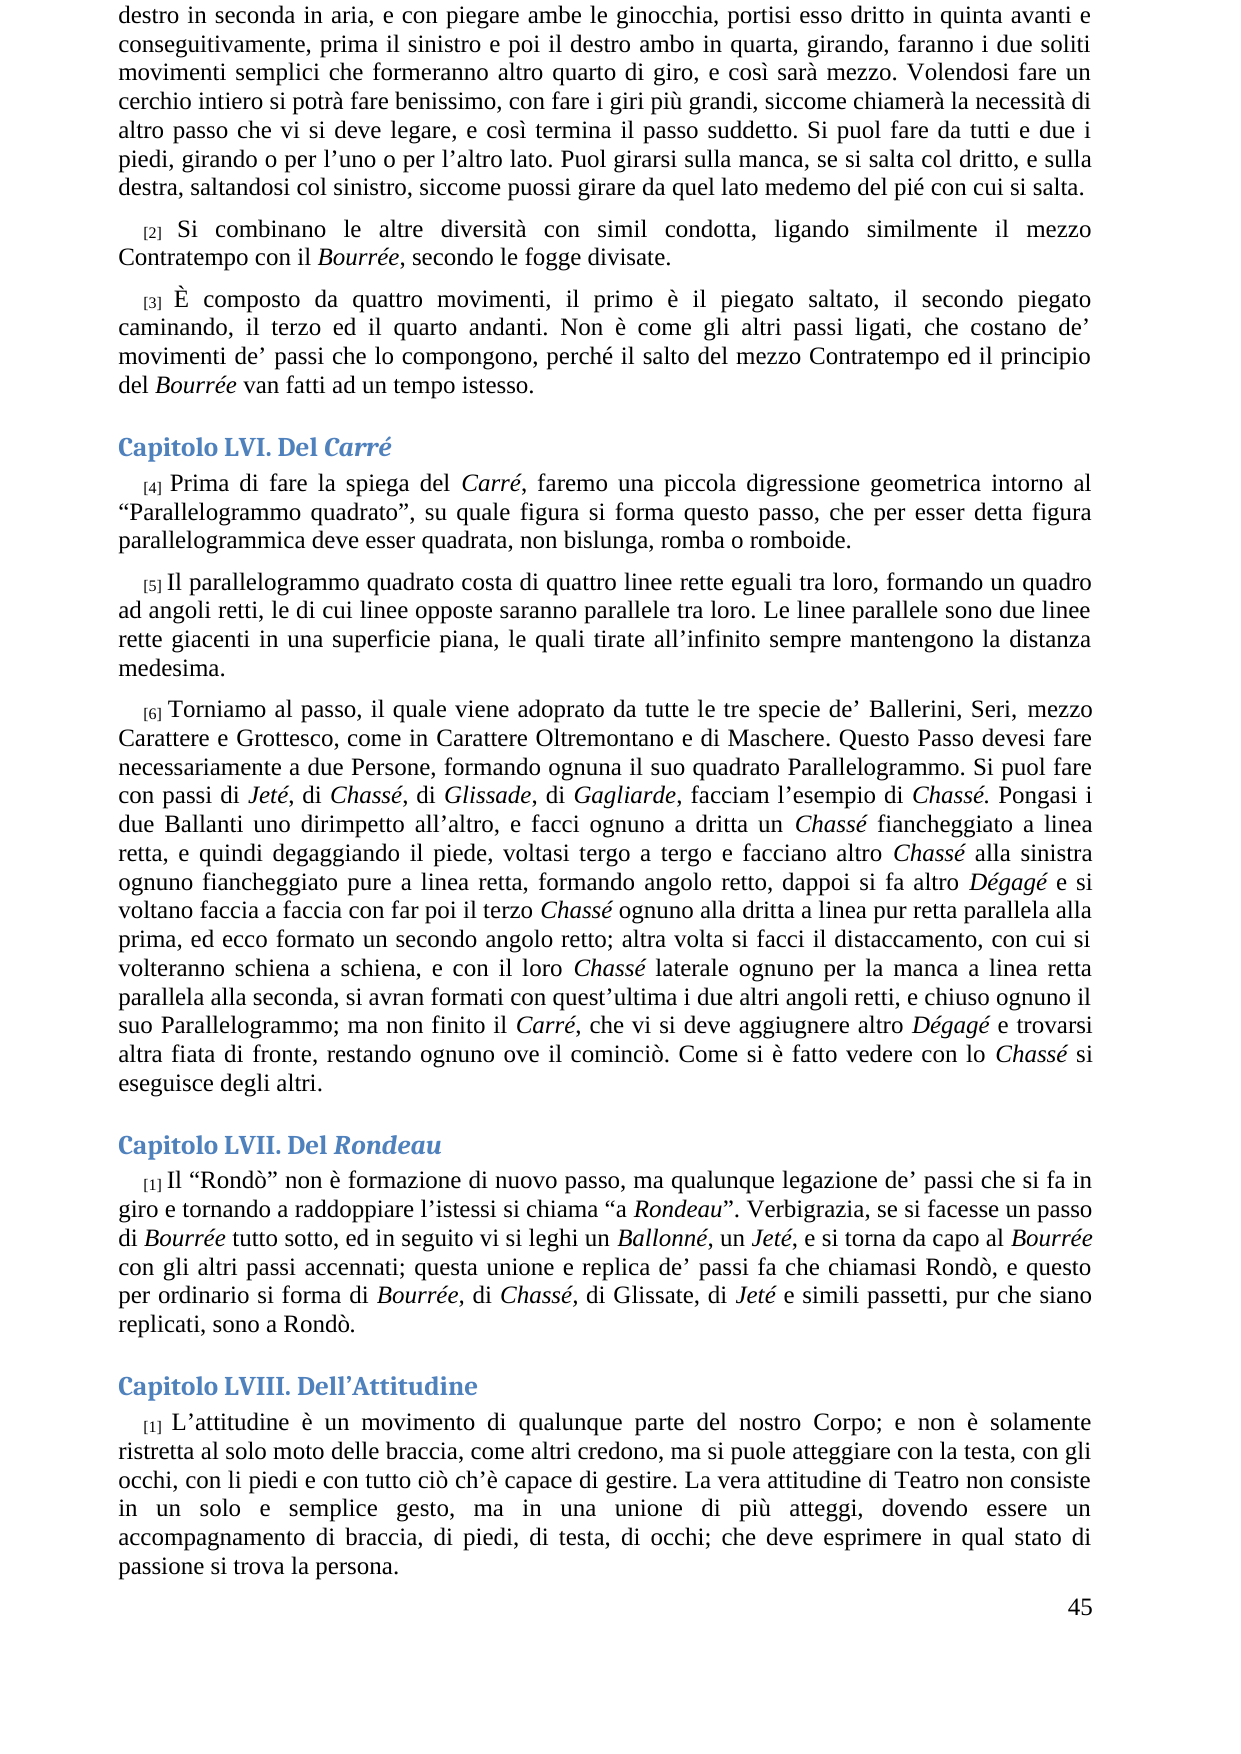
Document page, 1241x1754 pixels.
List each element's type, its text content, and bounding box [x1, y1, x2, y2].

text [5] Il parallelogrammo quadrato costa di quattro linee rette eguali tra loro, formando un quadro ad angoli retti, le di cui linee opposte saranno parallele tra loro. Le linee parallele sono due linee rette giacenti in una superficie piana, le quali tirate all’infinito sempre mantengono la distanza medesima. [118, 567, 1093, 682]
subtitle Capitolo LVII. Del Rondeau [118, 1130, 1093, 1161]
text [3] È composto da quattro movimenti, il primo è il piegato saltato, il secondo piegato caminando, il terzo ed il quarto andanti. Non è come gli altri passi ligati, che costano de’ movimenti de’ passi che lo compongono, perché il salto del mezzo Contratempo ed il principio del Bourrée van fatti ad un tempo istesso. [118, 284, 1093, 399]
text [1] Il “Rondò” non è formazione di nuovo passo, ma qualunque legazione de’ passi che si fa in giro e tornando a raddoppiare l’istessi si chiama “a Rondeau”. Verbigrazia, se si facesse un passo di Bourrée tutto sotto, ed in seguito vi si leghi un Ballonné, un Jeté, e si torna da capo al Bourrée con gli altri passi accennati; questa unione e replica de’ passi fa che chiamasi Rondò, e questo per ordinario si forma di Bourrée, di Chassé, di Glissate, di Jeté e simili passetti, pur che siano replicati, sono a Rondò. [118, 1166, 1093, 1338]
text [2] Si combinano le altre diversità con simil condotta, ligando similmente il mezzo Contratempo con il Bourrée, secondo le fogge divisate. [118, 214, 1093, 271]
subtitle Capitolo LVIII. Dell’Attitudine [118, 1371, 1093, 1403]
text destro in seconda in aria, e con piegare ambe le ginocchia, portisi esso dritto in quinta avanti e conseguitivamente, prima il sinistro e poi il destro ambo in quarta, girando, faranno i due soliti movimenti semplici che formeranno altro quarto di giro, e così sarà mezzo. Volendosi fare un cerchio intiero si potrà fare benissimo, con fare i giri più grandi, siccome chiamerà la necessità di altro passo che vi si deve legare, e così termina il passo suddetto. Si puol fare da tutti e due i piedi, girando o per l’uno o per l’altro lato. Puol girarsi sulla manca, se si salta col dritto, e sulla destra, saltandosi col sinistro, siccome puossi girare da quel lato medemo del pié con cui si salta. [118, 0, 1093, 201]
text [4] Prima di fare la spiega del Carré, faremo una piccola digressione geometrica intorno al “Parallelogrammo quadrato”, su quale figura si forma questo passo, che per esser detta figura parallelogrammica deve esser quadrata, non bislunga, romba o romboide. [118, 468, 1093, 554]
text [1] L’attitudine è un movimento di qualunque parte del nostro Corpo; e non è solamente ristretta al solo moto delle braccia, come altri credono, ma si puole atteggiare con la testa, con gli occhi, con li piedi e con tutto ciò ch’è capace di gestire. La vera attitudine di Teatro non consiste in un solo e semplice gesto, ma in una unione di più atteggi, dovendo essere un accompagnamento di braccia, di piedi, di testa, di occhi; che deve esprimere in qual stato di passione si trova la persona. [118, 1407, 1093, 1580]
text [6] Torniamo al passo, il quale viene adoprato da tutte le tre specie de’ Ballerini, Seri, mezzo Carattere e Grottesco, come in Carattere Oltremontano e di Maschere. Questo Passo devesi fare necessariamente a due Persone, formando ognuna il suo quadrato Parallelogrammo. Si puol fare con passi di Jeté, di Chassé, di Glissade, di Gagliarde, facciam l’esempio di Chassé. Pongasi i due Ballanti uno dirimpetto all’altro, e facci ognuno a dritta un Chassé fiancheggiato a linea retta, e quindi degaggiando il piede, voltasi tergo a tergo e facciano altro Chassé alla sinistra ognuno fiancheggiato pure a linea retta, formando angolo retto, dappoi si fa altro Dégagé e si voltano faccia a faccia con far poi il terzo Chassé ognuno alla dritta a linea pur retta parallela alla prima, ed ecco formato un secondo angolo retto; altra volta si facci il distaccamento, con cui si volteranno schiena a schiena, e con il loro Chassé laterale ognuno per la manca a linea retta parallela alla seconda, si avran formati con quest’ultima i due altri angoli retti, e chiuso ognuno il suo Parallelogrammo; ma non finito il Carré, che vi si deve aggiugnere altro Dégagé e trovarsi altra fiata di fronte, restando ognuno ove il cominciò. Come si è fatto vedere con lo Chassé si eseguisce degli altri. [118, 694, 1093, 1097]
subtitle Capitolo LVI. Del Carré [118, 432, 1093, 463]
